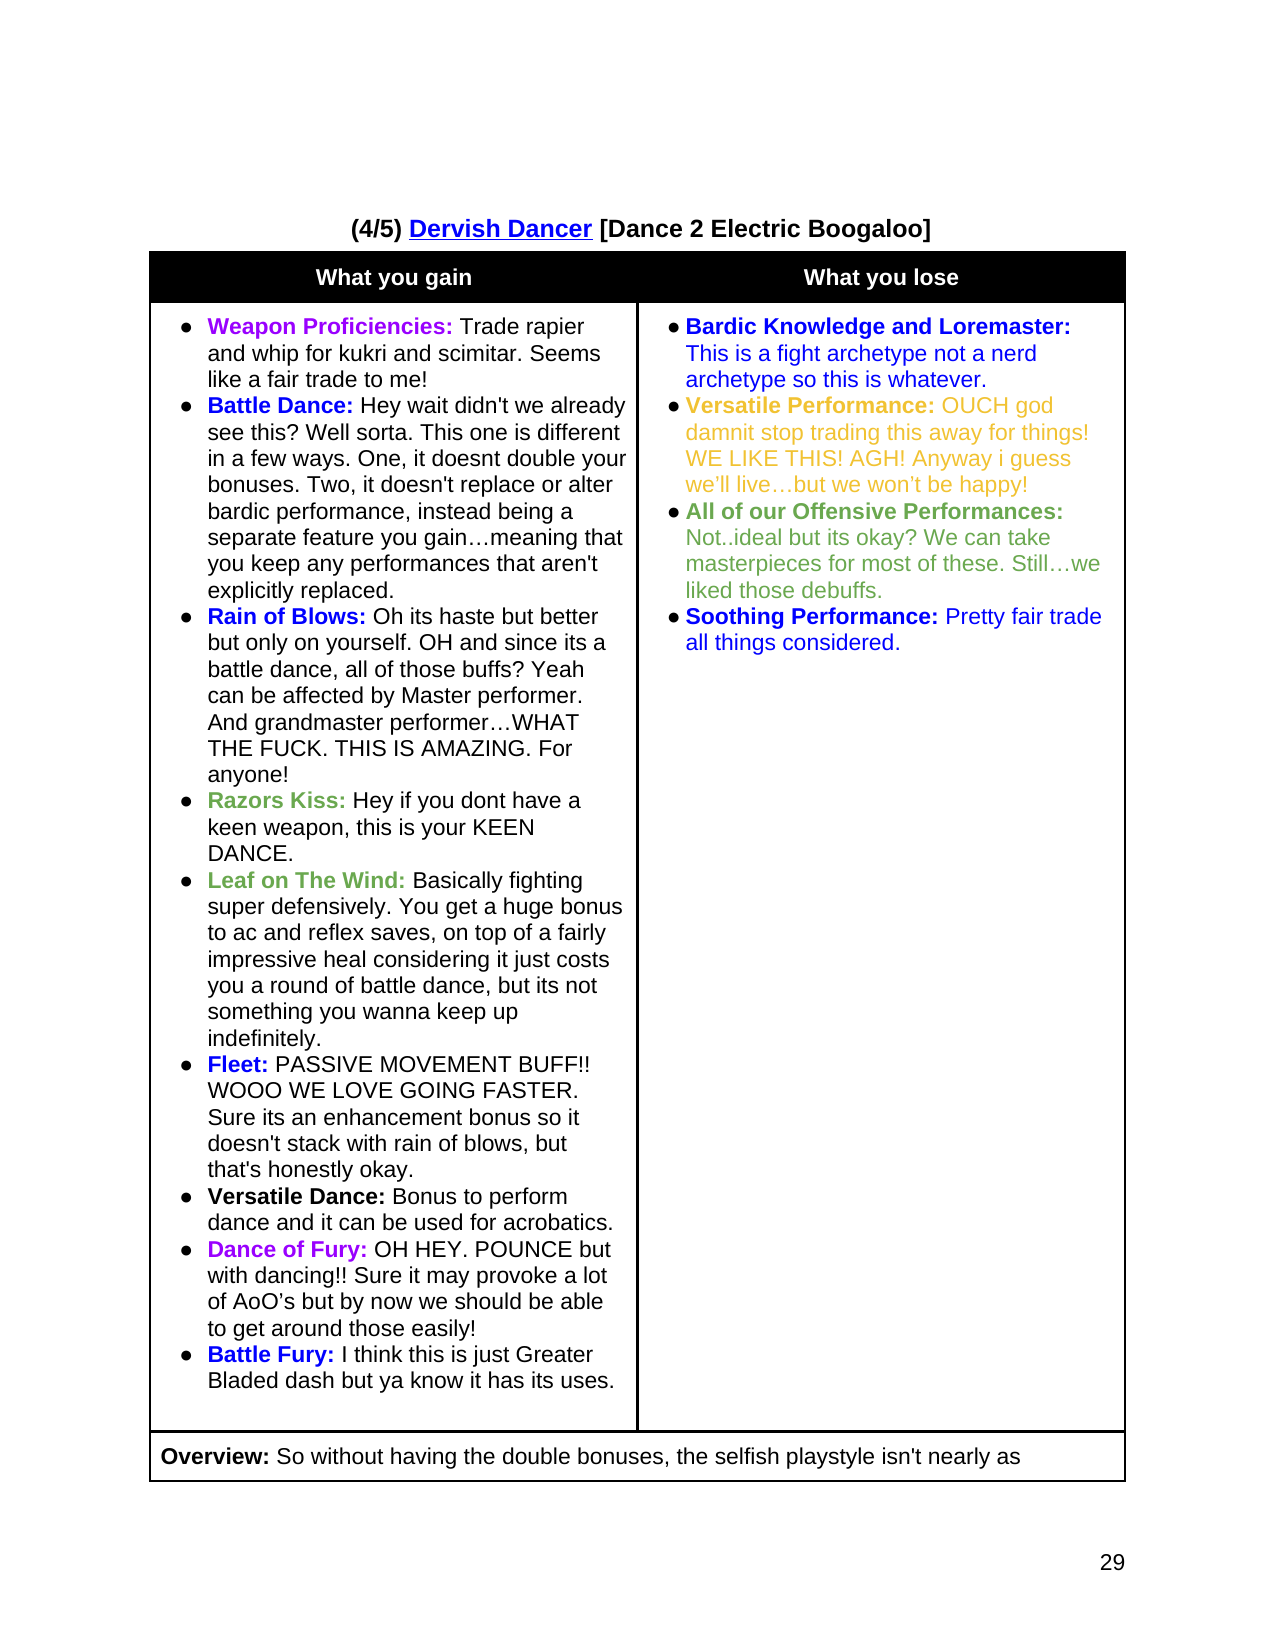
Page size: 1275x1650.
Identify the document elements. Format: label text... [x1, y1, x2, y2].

table_cell Bardic Knowledge and Loremaster: This is a fight archetype not a nerd archetype so this is whatever. Versatile Performance: OUCH god damnit stop trading this away for things! WE LIKE THIS! AGH! Anyway i guess we’ll live…but we won’t be happy! All of our Offensive Performances: Not..ideal but its okay? We can take masterpieces for most of these. Still…we liked those debuffs. Soothing Performance: Pretty fair trade all things considered. [639, 303, 1124, 1430]
table_cell What you lose [639, 254, 1124, 301]
table_cell Overview: So without having the double bonuses, the selfish playstyle isn't nearly as [151, 1433, 1124, 1480]
table_header (4/5) Dervish Dancer [Dance 2 Electric Boogaloo] [151, 185, 1124, 251]
table_cell What you gain [151, 254, 636, 301]
table_cell Weapon Proficiencies: Trade rapier and whip for kukri and scimitar. Seems like a fair trade to me! Battle Dance: Hey wait didn't we already see this? Well sorta. This one is different in a few ways. One, it doesnt double your bonuses. Two, it doesn't replace or alter bardic performance, instead being a separate feature you gain…meaning that you keep any performances that aren't explicitly replaced. Rain of Blows: Oh its haste but better but only on yourself. OH and since its a battle dance, all of those buffs? Yeah can be affected by Master performer. And grandmaster performer…WHAT THE FUCK. THIS IS AMAZING. For anyone! Razors Kiss: Hey if you dont have a keen weapon, this is your KEEN DANCE. Leaf on The Wind: Basically fighting super defensively. You get a huge bonus to ac and reflex saves, on top of a fairly impressive heal considering it just costs you a round of battle dance, but its not something you wanna keep up indefinitely. Fleet: PASSIVE MOVEMENT BUFF!! WOOO WE LOVE GOING FASTER. Sure its an enhancement bonus so it doesn't stack with rain of blows, but that's honestly okay. Versatile Dance: Bonus to perform dance and it can be used for acrobatics. Dance of Fury: OH HEY. POUNCE but with dancing!! Sure it may provoke a lot of AoO’s but by now we should be able to get around those easily! Battle Fury: I think this is just Greater Bladed dash but ya know it has its uses. [151, 303, 636, 1430]
